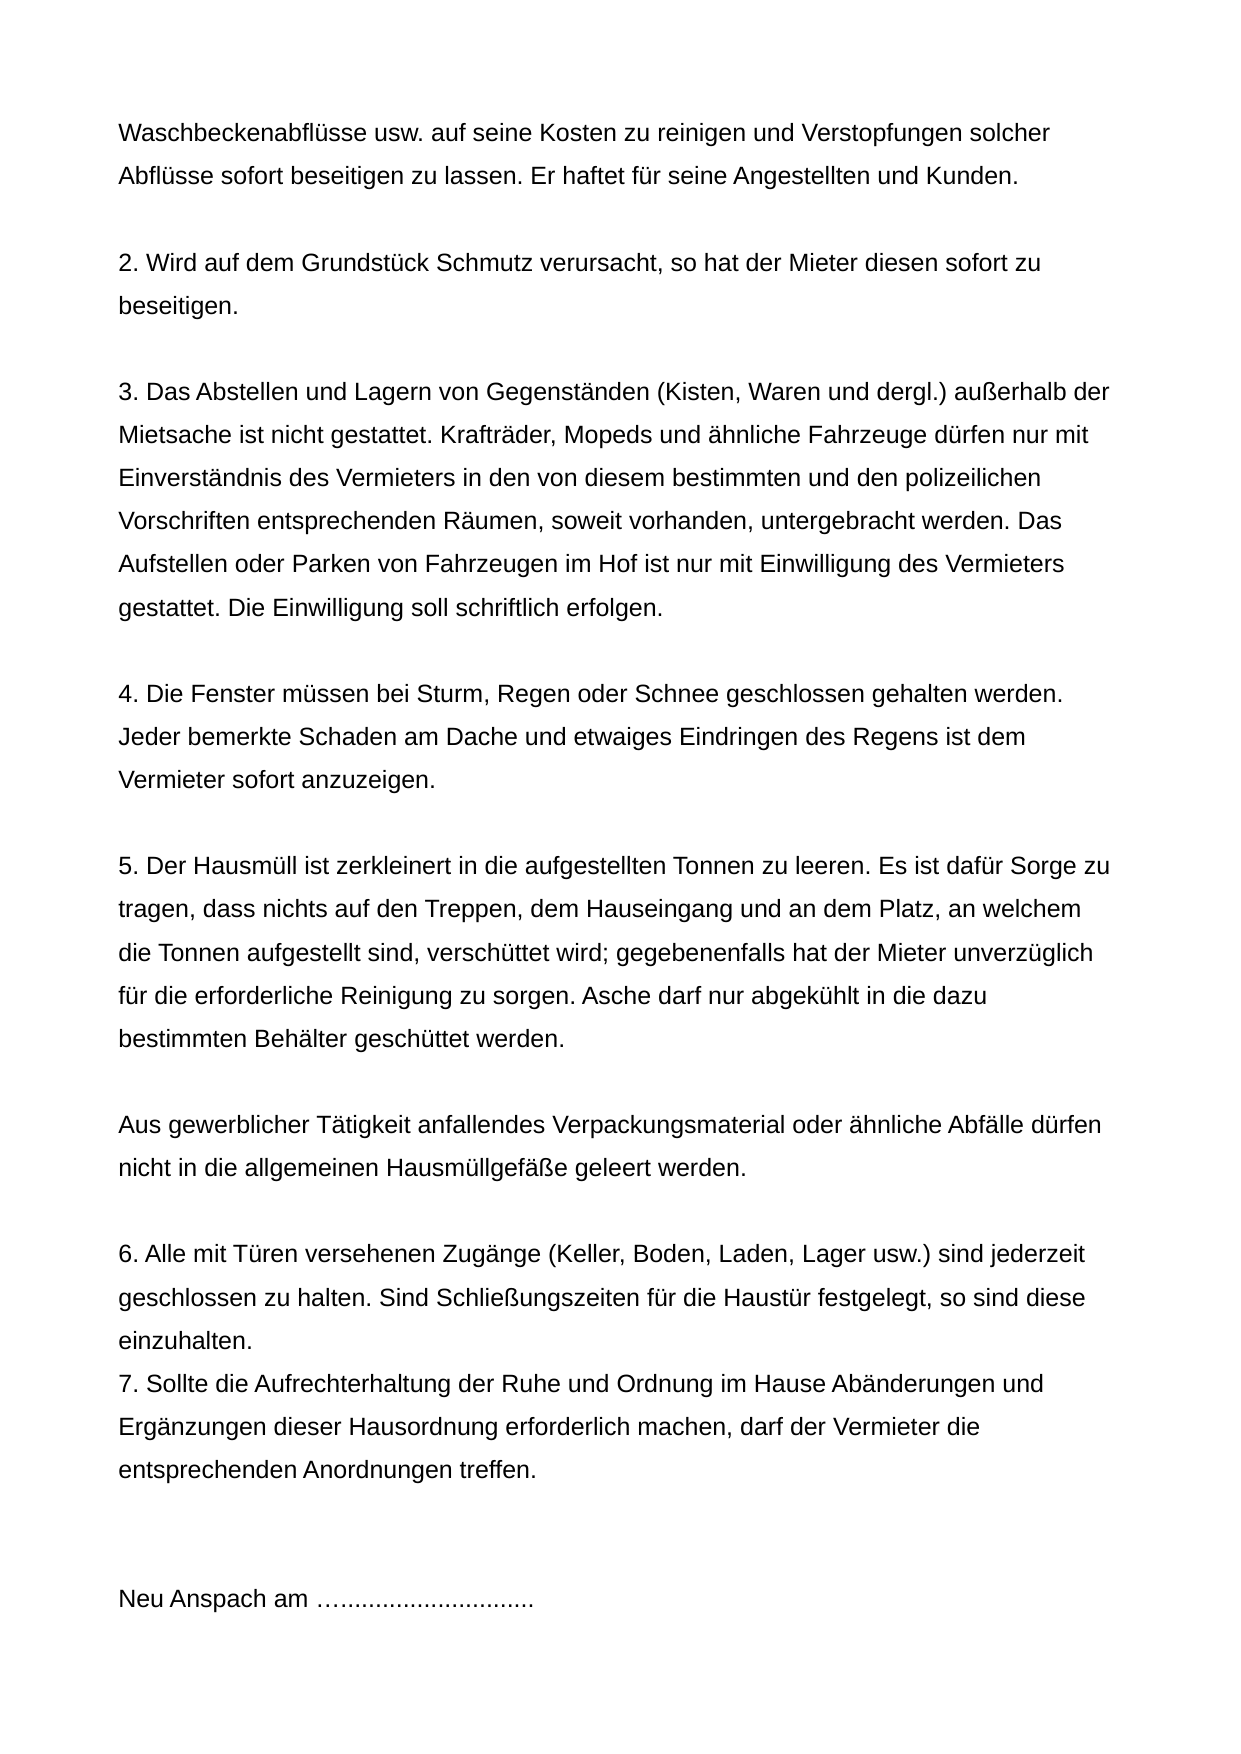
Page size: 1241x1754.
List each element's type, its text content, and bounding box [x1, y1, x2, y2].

text 2. Wird auf dem Grundstück Schmutz verursacht, so hat der Mieter diesen sofort zu beseitigen. [118, 247, 1122, 319]
text 6. Alle mit Türen versehenen Zugänge (Keller, Boden, Laden, Lager usw.) sind jederzeit geschlossen zu halten. Sind Schließungszeiten für die Haustür festgelegt, so sind diese einzuhalten. [118, 1239, 1122, 1354]
text 3. Das Abstellen und Lagern von Gegenständen (Kisten, Waren und dergl.) außerhalb der Mietsache ist nicht gestattet. Krafträder, Mopeds und ähnliche Fahrzeuge dürfen nur mit Einverständnis des Vermieters in den von diesem bestimmten und den polizeilichen Vorschriften entsprechenden Räumen, soweit vorhanden, untergebracht werden. Das Aufstellen oder Parken von Fahrzeugen im Hof ist nur mit Einwilligung des Vermieters gestattet. Die Einwilligung soll schriftlich erfolgen. [118, 377, 1122, 621]
text 7. Sollte die Aufrechterhaltung der Ruhe und Ordnung im Hause Abänderungen und Ergänzungen dieser Hausordnung erforderlich machen, darf der Vermieter die entsprechenden Anordnungen treffen. [118, 1369, 1122, 1484]
text 5. Der Hausmüll ist zerkleinert in die aufgestellten Tonnen zu leeren. Es ist dafür Sorge zu tragen, dass nichts auf den Treppen, dem Hauseingang und an dem Platz, an welchem die Tonnen aufgestellt sind, verschüttet wird; gegebenenfalls hat der Mieter unverzüglich für die erforderliche Reinigung zu sorgen. Asche darf nur abgekühlt in die dazu bestimmten Behälter geschüttet werden. [118, 851, 1122, 1052]
text Neu Anspach am …............................ [118, 1584, 1122, 1613]
text Waschbeckenabflüsse usw. auf seine Kosten zu reinigen und Verstopfungen solcher Abflüsse sofort beseitigen zu lassen. Er haftet für seine Angestellten und Kunden. [118, 118, 1122, 190]
text Aus gewerblicher Tätigkeit anfallendes Verpackungsmaterial oder ähnliche Abfälle dürfen nicht in die allgemeinen Hausmüllgefäße geleert werden. [118, 1110, 1122, 1182]
text 4. Die Fenster müssen bei Sturm, Regen oder Schnee geschlossen gehalten werden. Jeder bemerkte Schaden am Dache und etwaiges Eindringen des Regens ist dem Vermieter sofort anzuzeigen. [118, 679, 1122, 794]
